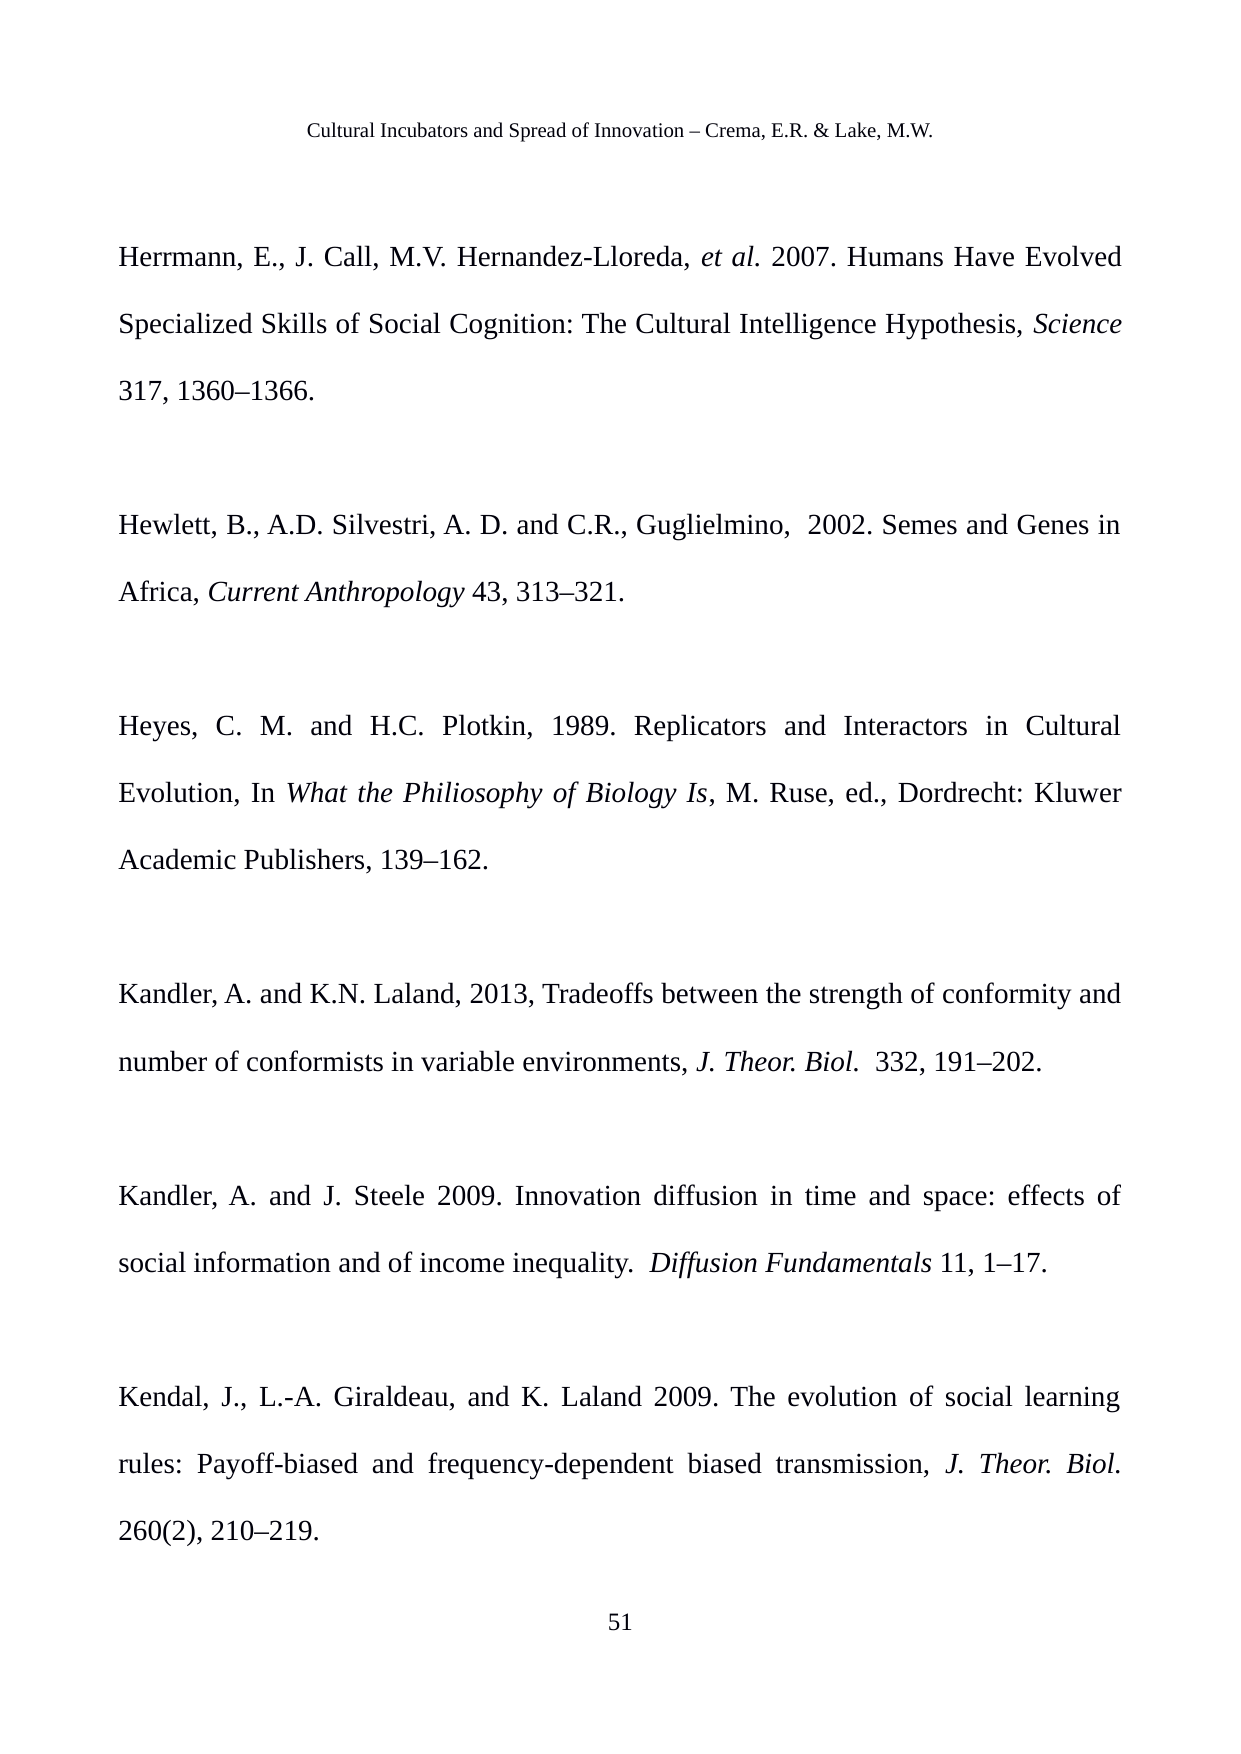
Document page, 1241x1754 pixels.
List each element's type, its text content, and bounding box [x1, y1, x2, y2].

text Kendal, J., L.-A. Giraldeau, and K. Laland 2009. The evolution of social learning rules: Payoff-biased and frequency-dependent biased transmission, J. Theor. Biol. 260(2), 210–219. [118, 1379, 1122, 1547]
text Heyes, C. M. and H.C. Plotkin, 1989. Replicators and Interactors in Cultural Evolution, In What the Philiosophy of Biology Is, M. Ruse, ed., Dordrecht: Kluwer Academic Publishers, 139–162. [118, 708, 1122, 876]
text Kandler, A. and J. Steele 2009. Innovation diffusion in time and space: effects of social information and of income inequality. Diffusion Fundamentals 11, 1–17. [118, 1178, 1122, 1278]
text Hewlett, B., A.D. Silvestri, A. D. and C.R., Guglielmino, 2002. Semes and Genes in Africa, Current Anthropology 43, 313–321. [118, 507, 1122, 608]
text Kandler, A. and K.N. Laland, 2013, Tradeoffs between the strength of conformity and number of conformists in variable environments, J. Theor. Biol. 332, 191–202. [118, 977, 1122, 1077]
text Herrmann, E., J. Call, M.V. Hernandez-Lloreda, et al. 2007. Humans Have Evolved Specialized Skills of Social Cognition: The Cultural Intelligence Hypothesis, Science 317, 1360–1366. [118, 239, 1122, 406]
